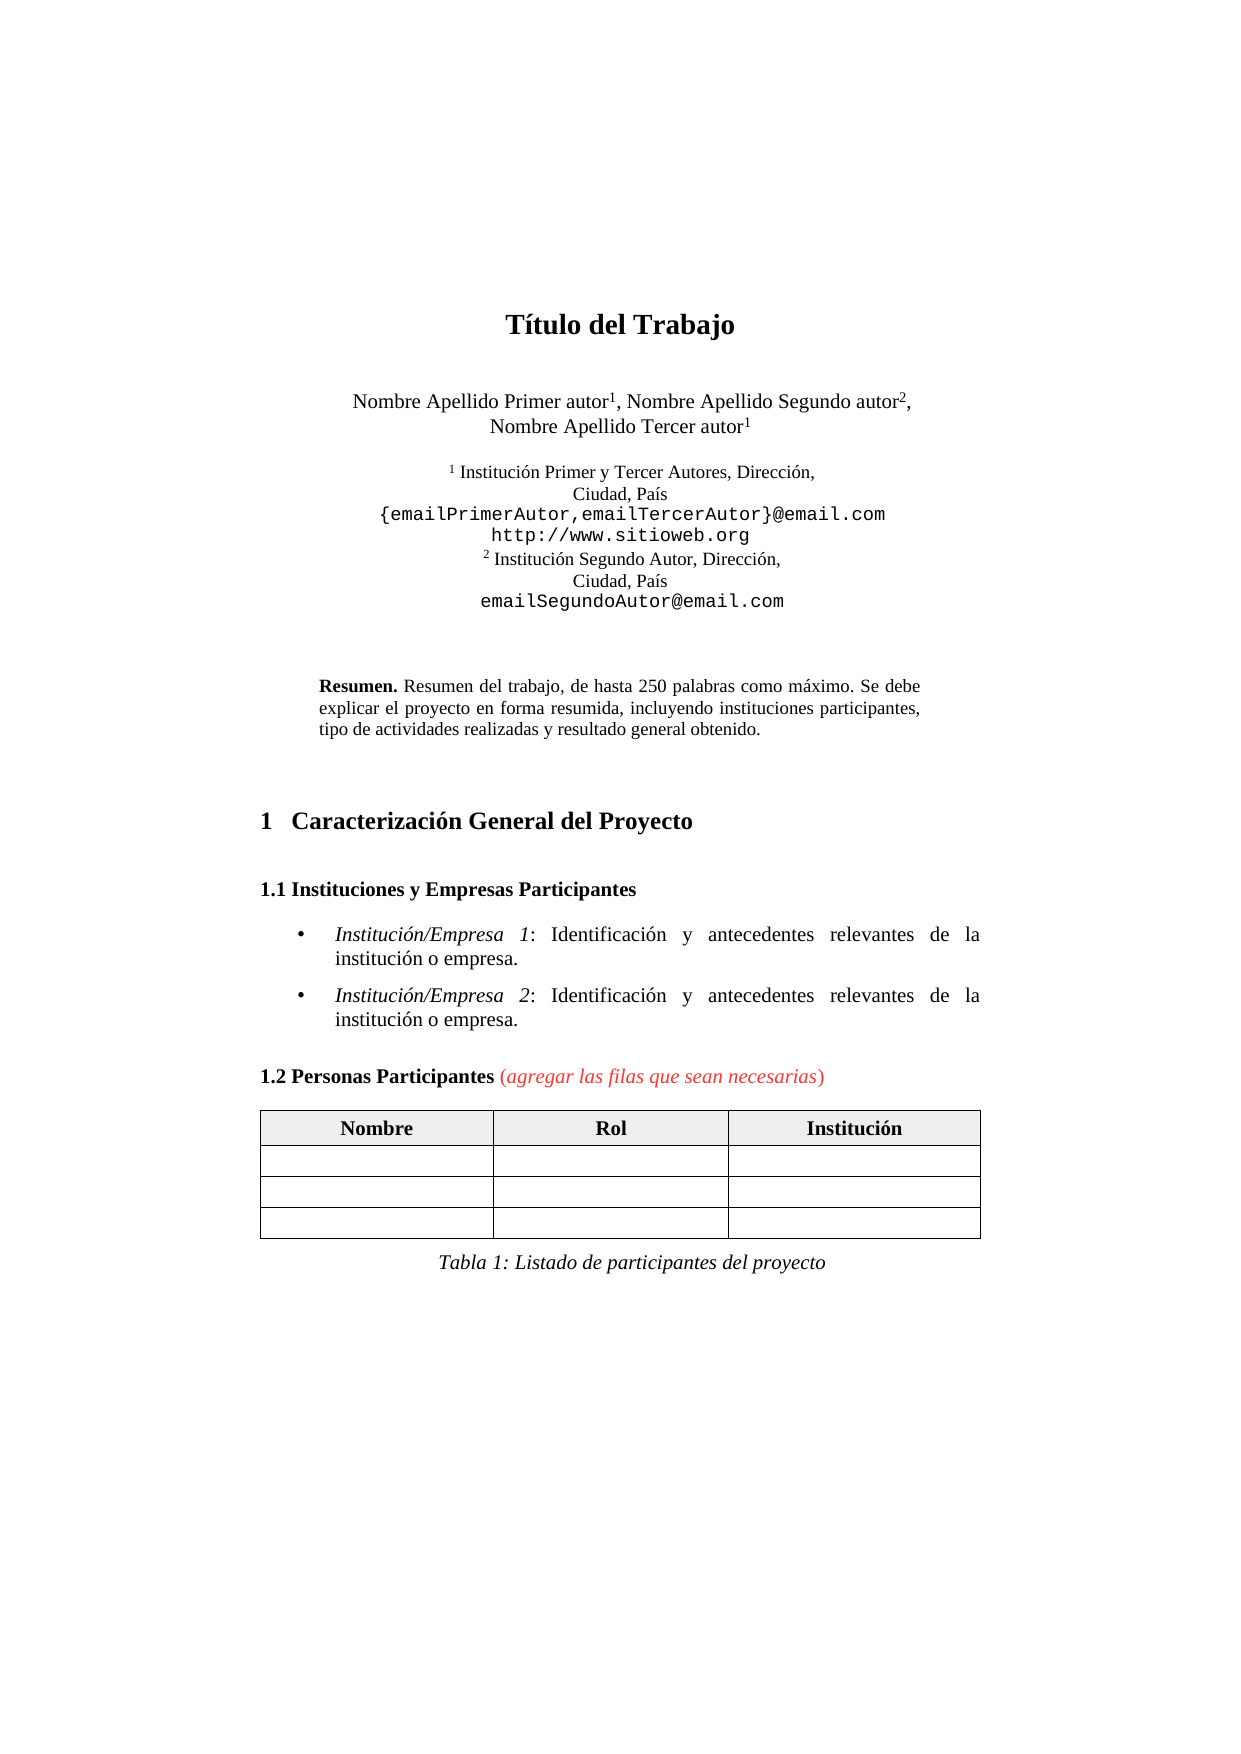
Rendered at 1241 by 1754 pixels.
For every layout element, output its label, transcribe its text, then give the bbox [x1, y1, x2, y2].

subtitle 1.1 Instituciones y Empresas Participantes [260, 877, 980, 901]
text 2 Institución Segundo Autor, Dirección, Ciudad, País [260, 547, 980, 591]
table_header Rol [494, 1111, 728, 1145]
table_cell [494, 1146, 728, 1176]
subtitle 1 Caracterización General del Proyecto [260, 806, 980, 835]
subtitle 1.2 Personas Participantes (agregar las filas que sean necesarias) [260, 1064, 980, 1088]
text emailSegundoAutor@email.com [260, 591, 980, 613]
table_cell [729, 1177, 980, 1207]
title Título del Trabajo [260, 307, 980, 341]
table_cell [729, 1146, 980, 1176]
list Institución/Empresa 1: Identificación y antecedentes relevantes de la institución o empresa. [297, 922, 980, 970]
text Nombre Apellido Primer autor1, Nombre Apellido Segundo autor2, Nombre Apellido Tercer autor1 [260, 388, 980, 438]
table_cell [261, 1208, 493, 1237]
table_header Nombre [261, 1111, 493, 1145]
list Institución/Empresa 2: Identificación y antecedentes relevantes de la institución o empresa. [297, 983, 980, 1031]
text 1 Institución Primer y Tercer Autores, Dirección, Ciudad, País [260, 461, 980, 504]
table_header Institución [729, 1111, 980, 1145]
table_cell [494, 1208, 728, 1237]
table_cell [261, 1146, 493, 1176]
text Tabla 1: Listado de participantes del proyecto [260, 1250, 980, 1274]
text Resumen. Resumen del trabajo, de hasta 250 palabras como máximo. Se debe explicar el proyecto en forma resumida, incluyendo instituciones participantes, tipo de actividades realizadas y resultado general obtenido. [319, 675, 921, 740]
text {emailPrimerAutor,emailTercerAutor}@email.com http://www.sitioweb.org [260, 504, 980, 547]
table_cell [494, 1177, 728, 1207]
table_cell [729, 1208, 980, 1237]
table_cell [261, 1177, 493, 1207]
